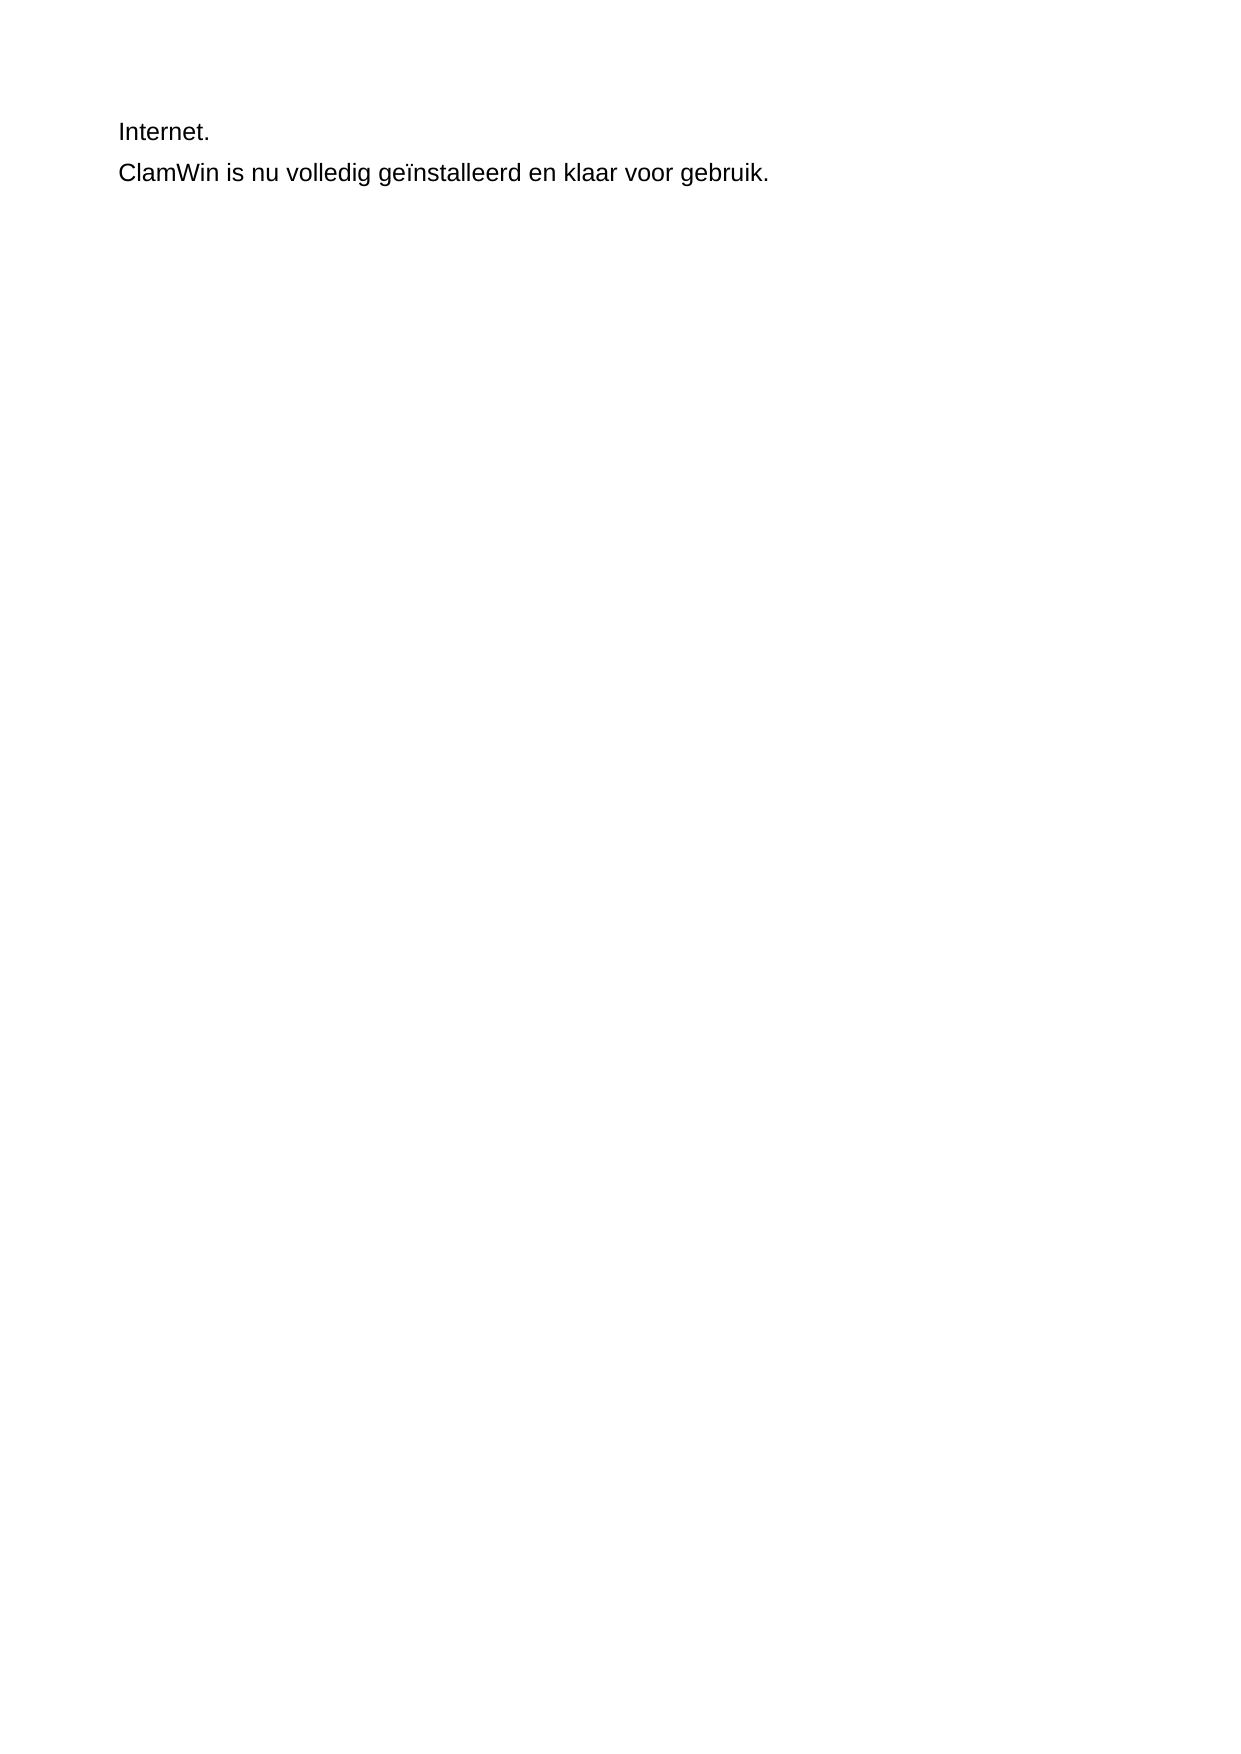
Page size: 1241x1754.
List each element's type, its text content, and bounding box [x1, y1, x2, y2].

text Internet. [118, 118, 1122, 146]
text ClamWin is nu volledig geïnstalleerd en klaar voor gebruik. [118, 159, 1122, 187]
